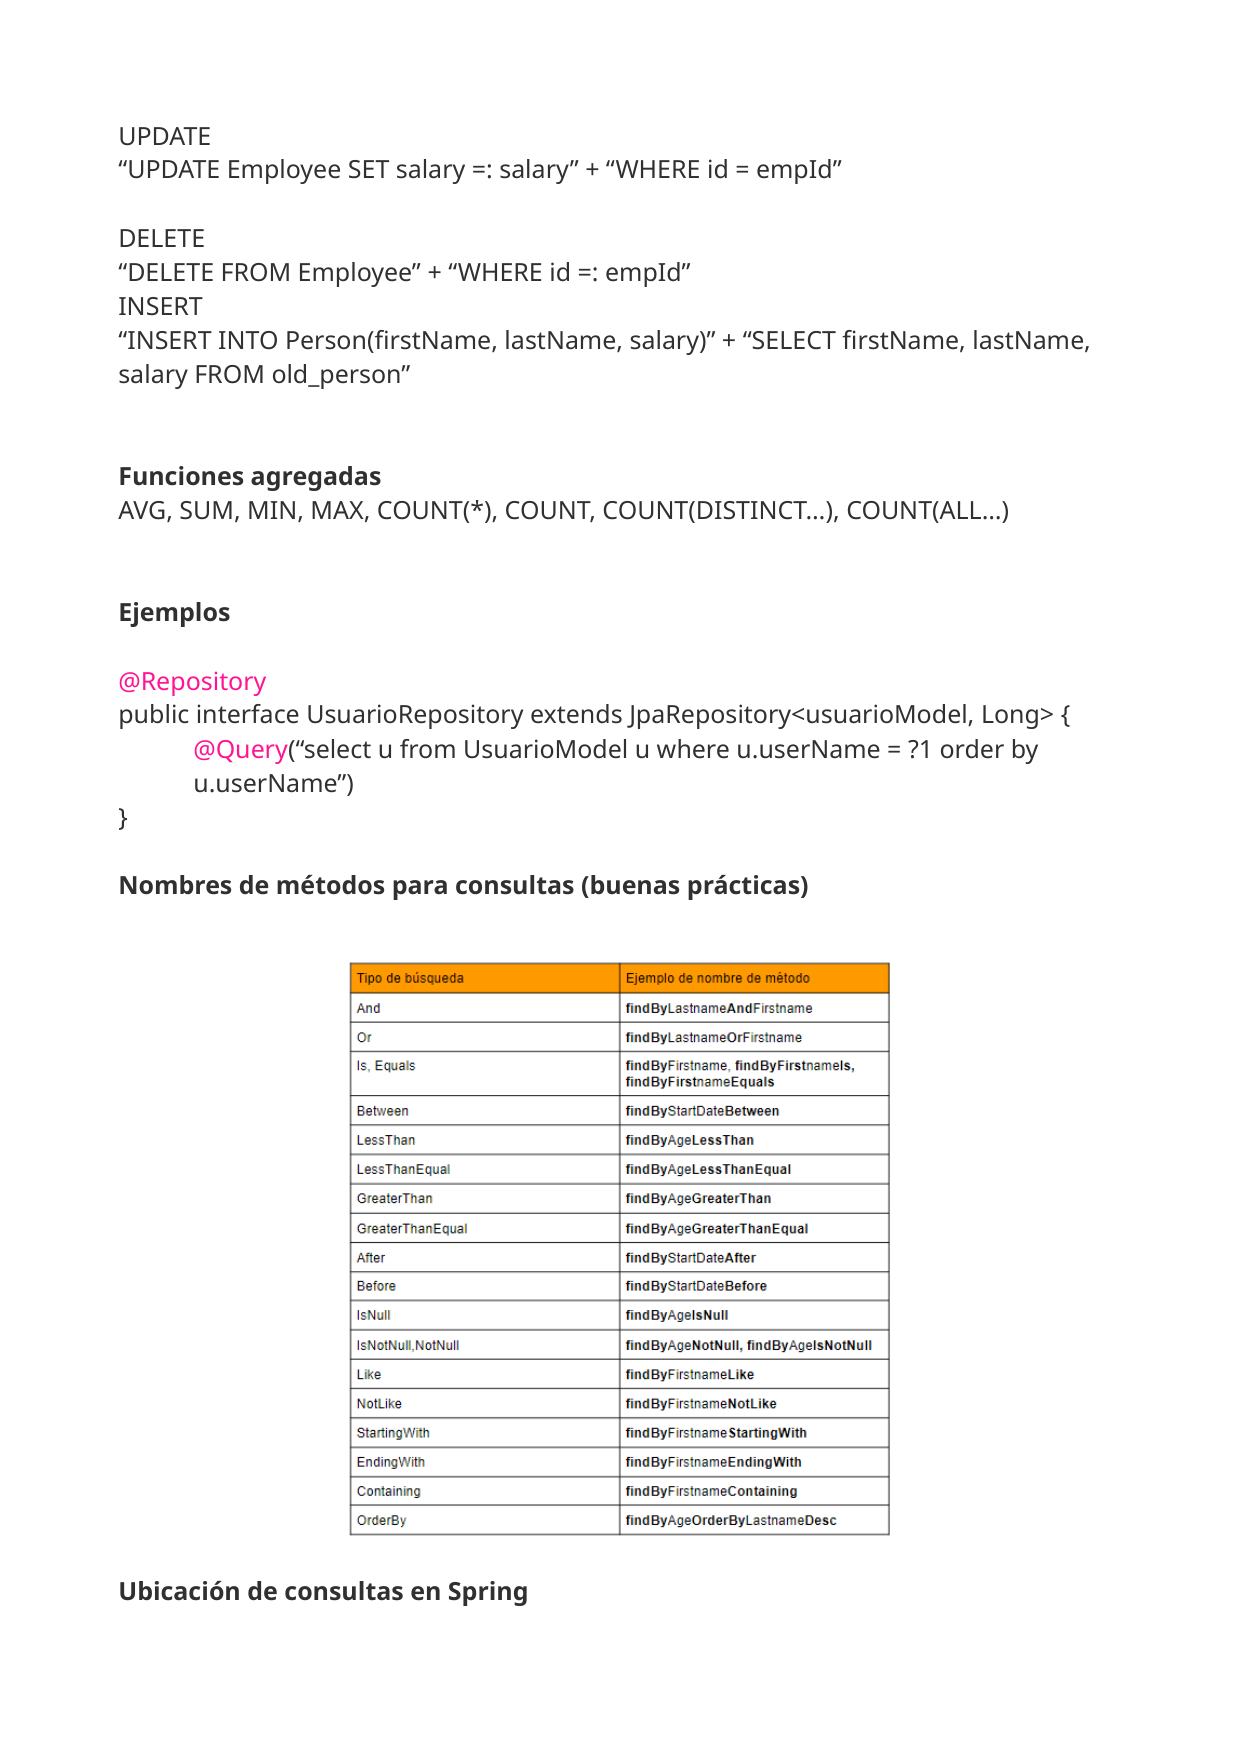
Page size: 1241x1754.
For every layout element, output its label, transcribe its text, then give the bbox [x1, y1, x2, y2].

text DELETE [118, 220, 1122, 254]
text INSERT [118, 288, 1122, 322]
picture [346, 959, 894, 1538]
text public interface UsuarioRepository extends JpaRepository<usuarioModel, Long> { [118, 697, 1122, 731]
text Ubicación de consultas en Spring [118, 936, 1122, 1607]
text Ejemplos [118, 595, 1122, 629]
text UPDATE [118, 118, 1122, 152]
text AVG, SUM, MIN, MAX, COUNT(*), COUNT, COUNT(DISTINCT…), COUNT(ALL…) [118, 493, 1122, 527]
text “INSERT INTO Person(firstName, lastName, salary)” + “SELECT firstName, lastName, salary FROM old_person” [118, 322, 1122, 391]
text Nombres de métodos para consultas (buenas prácticas) [118, 867, 1122, 902]
text Funciones agregadas [118, 459, 1122, 493]
text “UPDATE Employee SET salary =: salary” + “WHERE id = empId” [118, 152, 1122, 186]
text @Repository [118, 663, 1122, 697]
text @Query(“select u from UsuarioModel u where u.userName = ?1 order by u.userName”) [118, 731, 1122, 799]
text “DELETE FROM Employee” + “WHERE id =: empId” [118, 254, 1122, 288]
text } [118, 799, 1122, 833]
